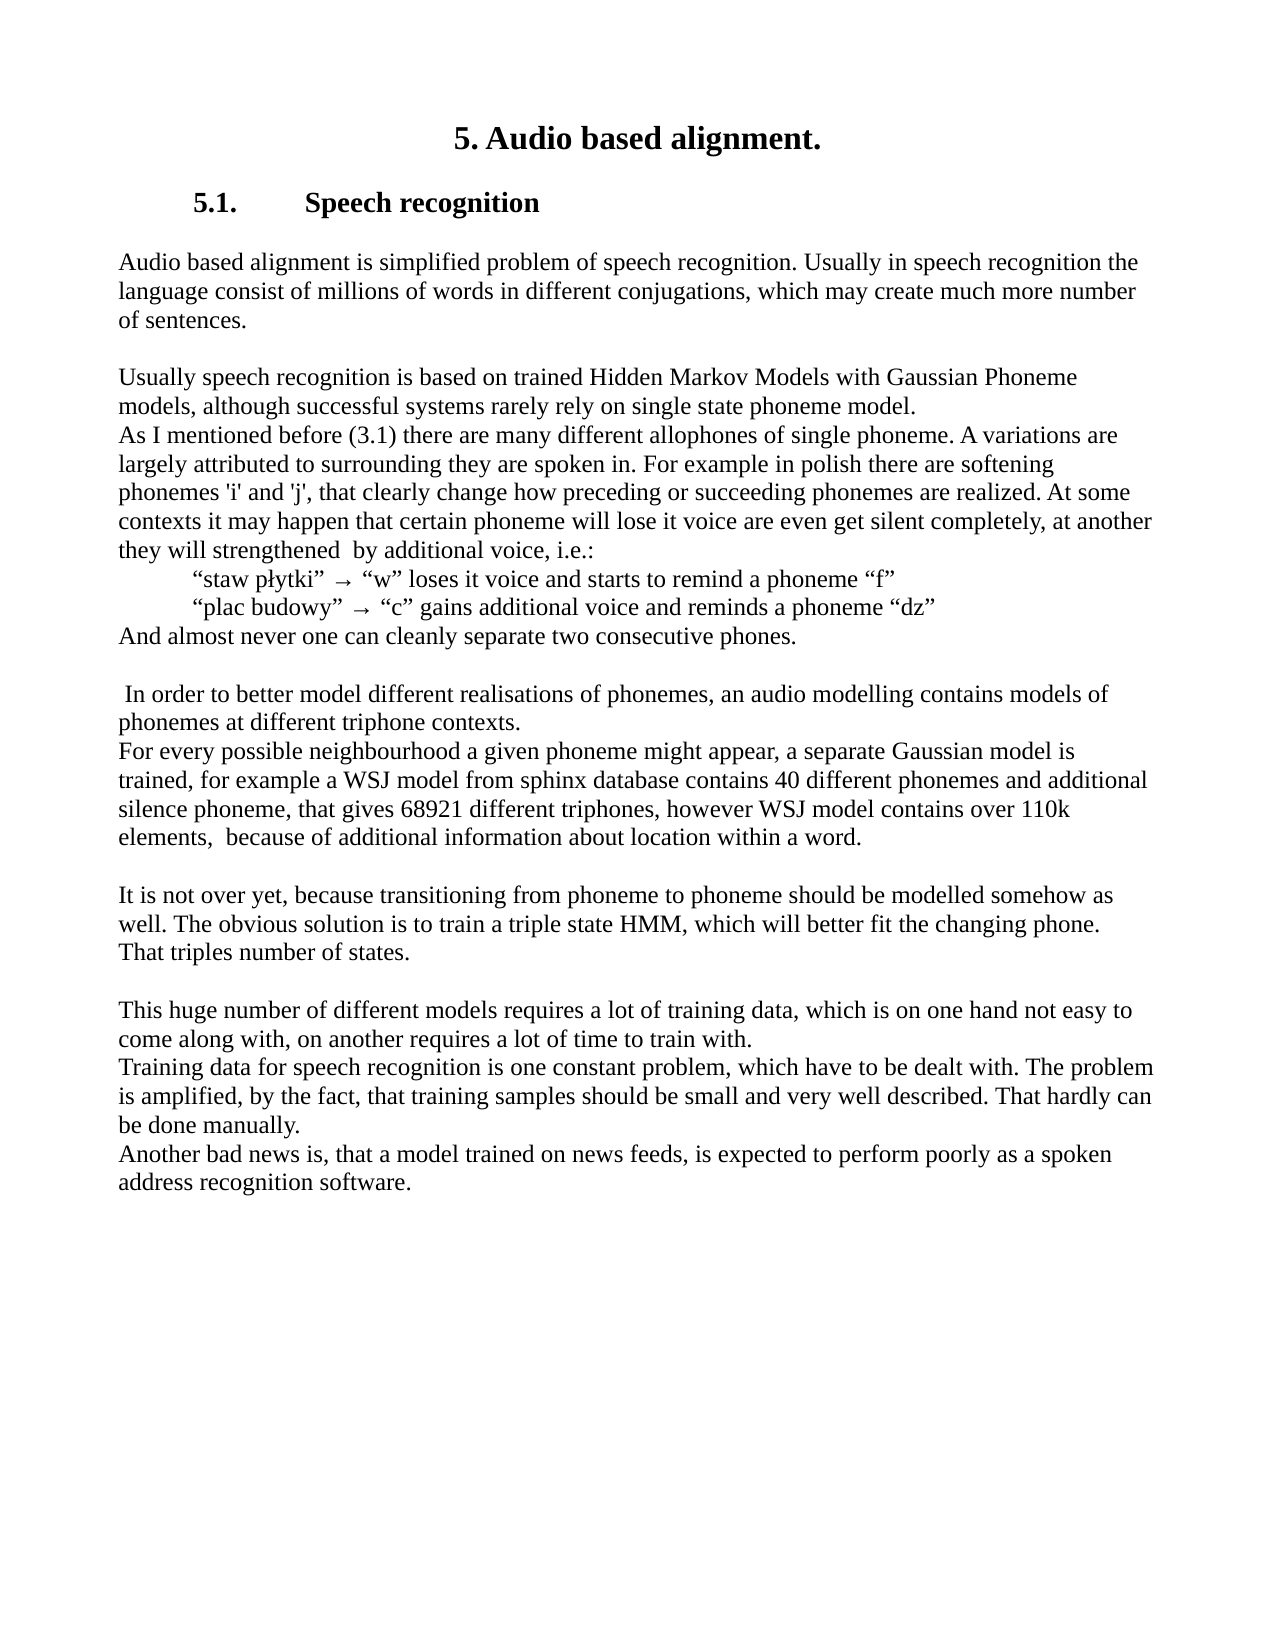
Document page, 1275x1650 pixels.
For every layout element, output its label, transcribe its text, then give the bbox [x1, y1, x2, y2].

text And almost never one can cleanly separate two consecutive phones. [118, 621, 1157, 650]
text “staw płytki” → “w” loses it voice and starts to remind a phoneme “f” [118, 564, 1157, 592]
text “plac budowy” → “c” gains additional voice and reminds a phoneme “dz” [118, 592, 1157, 621]
list Speech recognition [193, 185, 1157, 219]
text Another bad news is, that a model trained on news feeds, is expected to perform poorly as a spoken address recognition software. [118, 1139, 1157, 1196]
text That triples number of states. [118, 937, 1157, 966]
text This huge number of different models requires a lot of training data, which is on one hand not easy to come along with, on another requires a lot of time to train with. [118, 995, 1157, 1052]
text It is not over yet, because transitioning from phoneme to phoneme should be modelled somehow as well. The obvious solution is to train a triple state HMM, which will better fit the changing phone. [118, 880, 1157, 937]
text For every possible neighbourhood a given phoneme might appear, a separate Gaussian model is trained, for example a WSJ model from sphinx database contains 40 different phonemes and additional silence phoneme, that gives 68921 different triphones, however WSJ model contains over 110k elements, because of additional information about location within a word. [118, 736, 1157, 851]
text Usually speech recognition is based on trained Hidden Markov Models with Gaussian Phoneme models, although successful systems rarely rely on single state phoneme model. [118, 362, 1157, 420]
text Audio based alignment is simplified problem of speech recognition. Usually in speech recognition the language consist of millions of words in different conjugations, which may create much more number of sentences. [118, 247, 1157, 334]
text Training data for speech recognition is one constant problem, which have to be dealt with. The problem is amplified, by the fact, that training samples should be small and very well described. That hardly can be done manually. [118, 1052, 1157, 1139]
text As I mentioned before (3.1) there are many different allophones of single phoneme. A variations are largely attributed to surrounding they are spoken in. For example in polish there are softening phonemes 'i' and 'j', that clearly change how preceding or succeeding phonemes are realized. At some contexts it may happen that certain phoneme will lose it voice are even get silent completely, at another they will strengthened by additional voice, i.e.: [118, 420, 1157, 564]
text In order to better model different realisations of phonemes, an audio modelling contains models of phonemes at different triphone contexts. [118, 679, 1157, 736]
text 5. Audio based alignment. [118, 118, 1157, 156]
